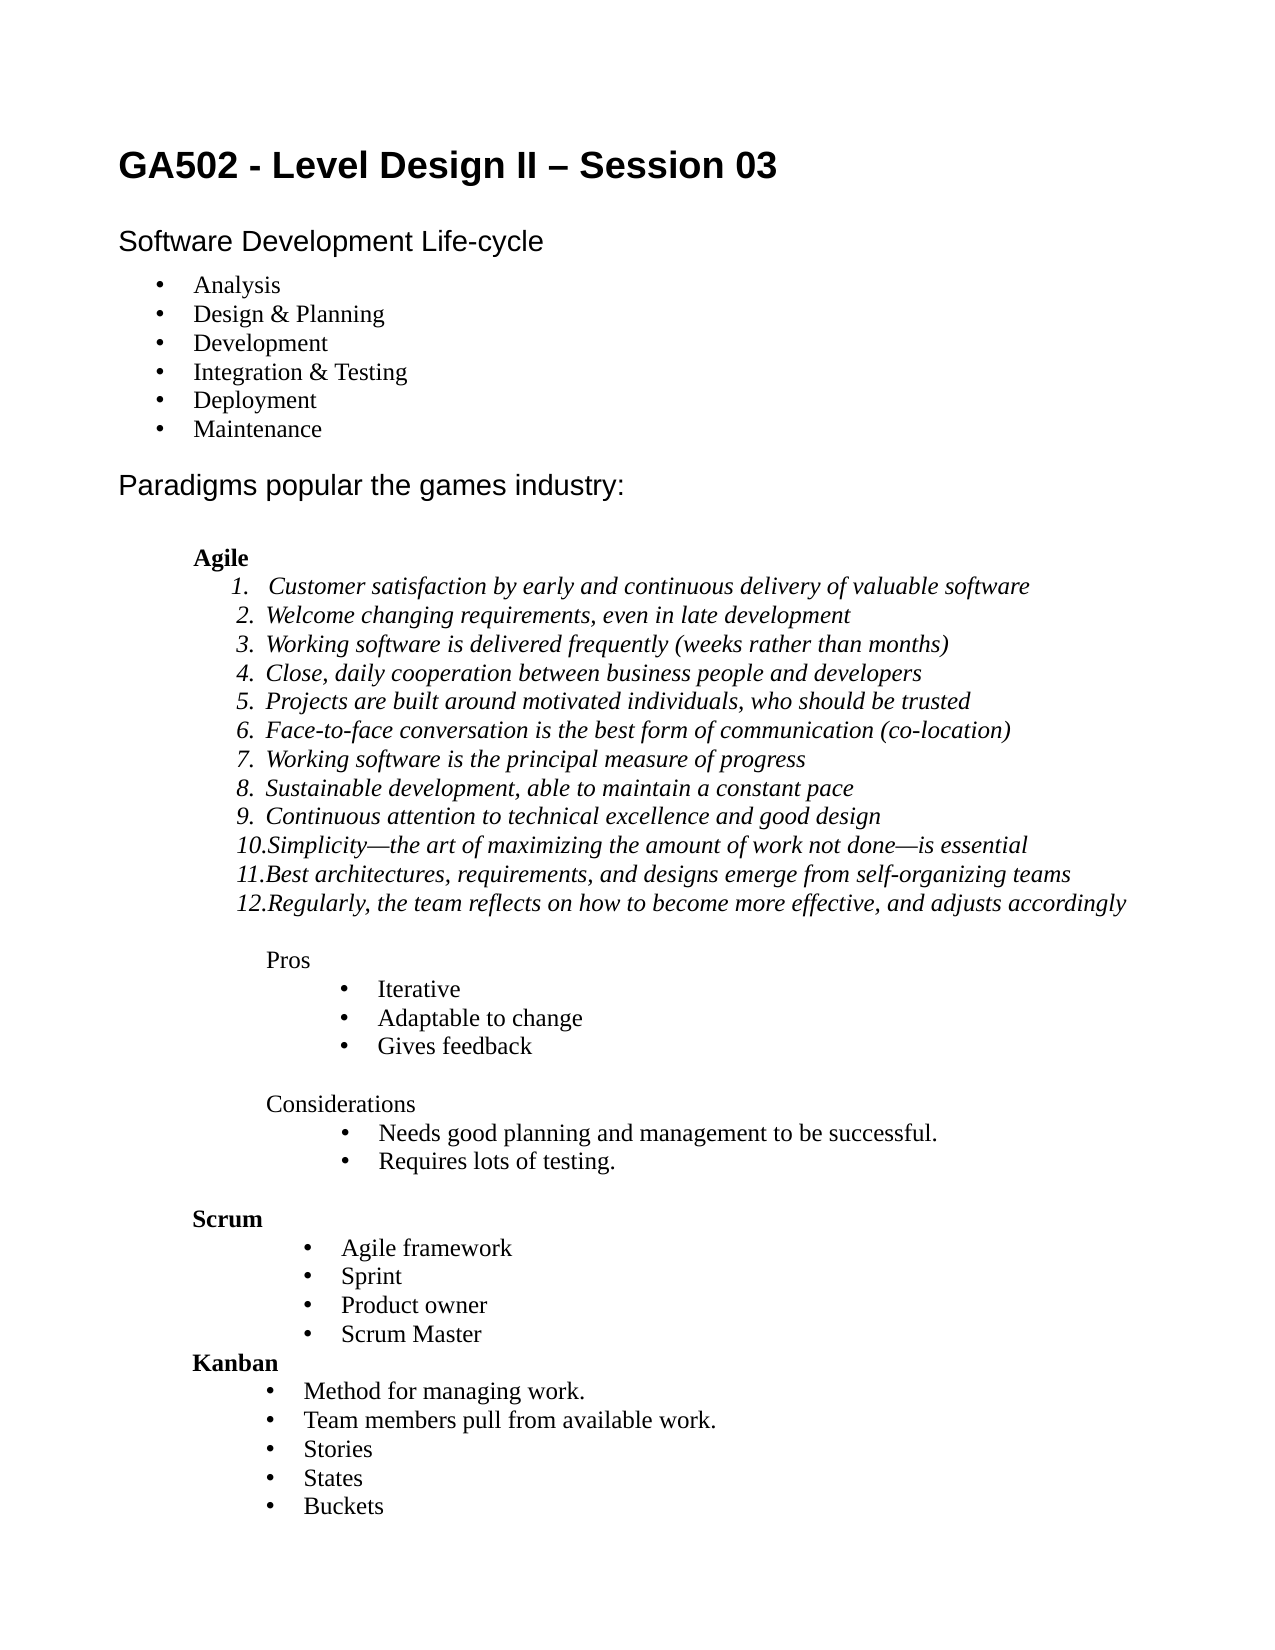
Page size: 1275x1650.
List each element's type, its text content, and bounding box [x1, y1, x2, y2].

list States [266, 1463, 1157, 1491]
list Stories [266, 1434, 1157, 1463]
list Integration & Testing [156, 357, 1157, 385]
list Close, daily cooperation between business people and developers [236, 658, 1157, 686]
subtitle GA502 - Level Design II – Session 03 [118, 143, 1157, 187]
list Agile [156, 543, 1157, 571]
text Pros [118, 945, 1157, 974]
list Maintenance [156, 414, 1157, 443]
list Deployment [156, 385, 1157, 414]
list Welcome changing requirements, even in late development [236, 600, 1157, 629]
list Design & Planning [156, 299, 1157, 328]
list Sustainable development, able to maintain a constant pace [236, 773, 1157, 801]
list Product owner [303, 1290, 1157, 1319]
list Working software is delivered frequently (weeks rather than months) [236, 629, 1157, 658]
list Regularly, the team reflects on how to become more effective, and adjusts accordingly [236, 888, 1157, 916]
list Method for managing work. [266, 1376, 1157, 1405]
list Development [156, 328, 1157, 357]
list Customer satisfaction by early and continuous delivery of valuable software [231, 571, 1157, 600]
list Scrum Master [303, 1319, 1157, 1348]
text Considerations [118, 1089, 1157, 1118]
list Working software is the principal measure of progress [236, 744, 1157, 773]
list Face-to-face conversation is the best form of communication (co-location) [236, 715, 1157, 744]
list Projects are built around motivated individuals, who should be trusted [236, 686, 1157, 715]
list Sprint [303, 1261, 1157, 1290]
list Best architectures, requirements, and designs emerge from self-organizing teams [236, 859, 1157, 888]
list Needs good planning and management to be successful. [341, 1118, 1157, 1146]
list Gives feedback [340, 1031, 1157, 1060]
text Scrum [118, 1204, 1157, 1233]
list Adaptable to change [340, 1003, 1157, 1031]
list Team members pull from available work. [266, 1405, 1157, 1434]
list Analysis [156, 270, 1157, 299]
subtitle Software Development Life-cycle [118, 224, 1157, 258]
list Simplicity—the art of maximizing the amount of work not done—is essential [236, 830, 1157, 859]
list Agile framework [303, 1233, 1157, 1261]
list Iterative [340, 974, 1157, 1003]
list Requires lots of testing. [341, 1146, 1157, 1175]
subtitle Paradigms popular the games industry: [118, 468, 1157, 501]
list Buckets [266, 1491, 1157, 1520]
text Kanban [118, 1348, 1157, 1376]
list Continuous attention to technical excellence and good design [236, 801, 1157, 830]
